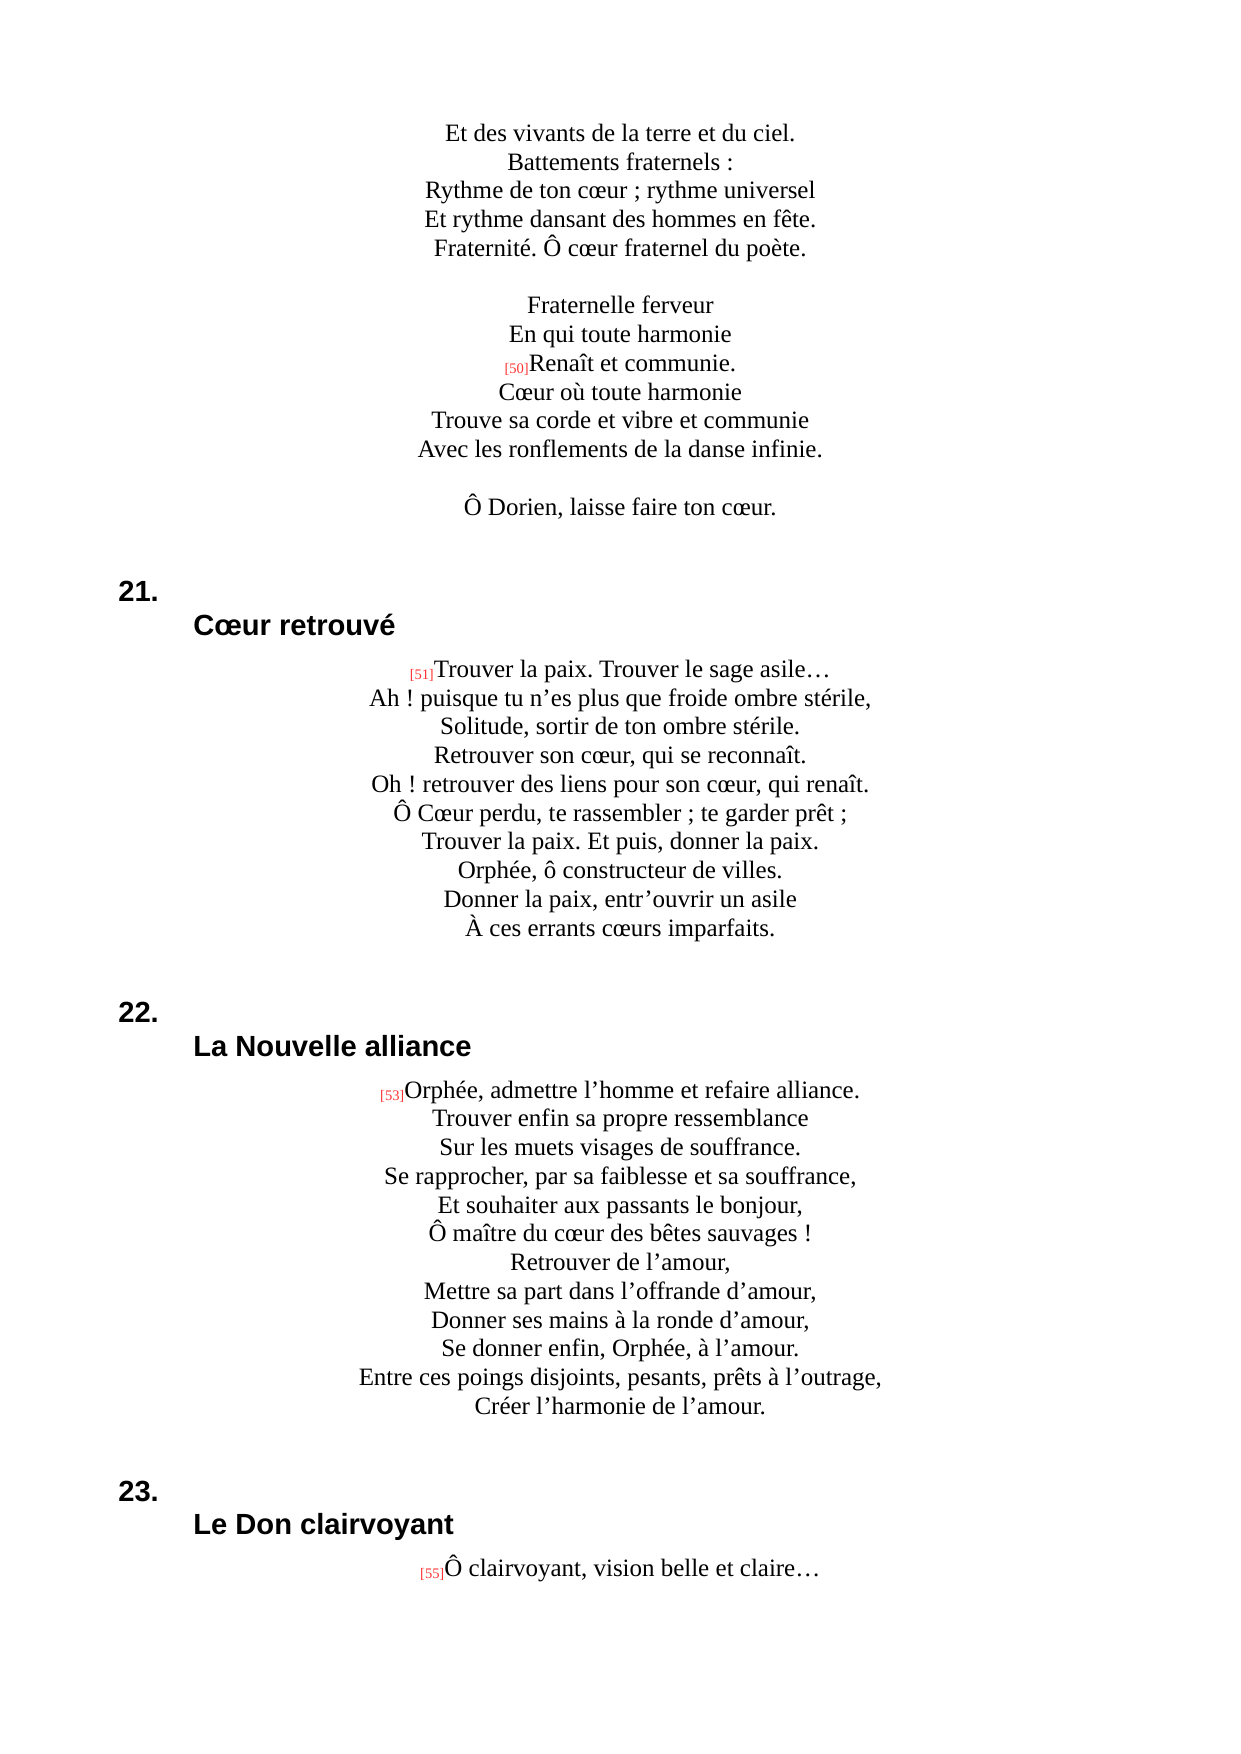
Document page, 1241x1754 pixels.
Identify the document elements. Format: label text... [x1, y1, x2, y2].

text [50]Renaît et communie. [118, 348, 1122, 377]
text Créer l’harmonie de l’amour. [118, 1391, 1122, 1420]
text [55]Ô clairvoyant, vision belle et claire… [118, 1553, 1122, 1582]
text Orphée, ô constructeur de villes. [118, 855, 1122, 884]
text Avec les ronflements de la danse infinie. [118, 434, 1122, 463]
text Entre ces poings disjoints, pesants, prêts à l’outrage, [118, 1362, 1122, 1391]
text Oh ! retrouver des liens pour son cœur, qui renaît. [118, 769, 1122, 798]
text Se donner enfin, Orphée, à l’amour. [118, 1333, 1122, 1362]
text Ô Dorien, laisse faire ton cœur. [118, 492, 1122, 521]
text Ô maître du cœur des bêtes sauvages ! [118, 1218, 1122, 1247]
text Donner ses mains à la ronde d’amour, [118, 1305, 1122, 1333]
text Et rythme dansant des hommes en fête. [118, 204, 1122, 233]
subtitle 23. Le Don clairvoyant [118, 1473, 1122, 1541]
text Se rapprocher, par sa faiblesse et sa souffrance, [118, 1161, 1122, 1190]
text Donner la paix, entr’ouvrir un asile [118, 884, 1122, 913]
text Trouver la paix. Et puis, donner la paix. [118, 826, 1122, 855]
text Fraternité. Ô cœur fraternel du poète. [118, 233, 1122, 262]
text [53]Orphée, admettre l’homme et refaire alliance. [118, 1075, 1122, 1103]
text Battements fraternels : [118, 147, 1122, 176]
text Trouver enfin sa propre ressemblance [118, 1103, 1122, 1132]
text Sur les muets visages de souffrance. [118, 1132, 1122, 1161]
text À ces errants cœurs imparfaits. [118, 913, 1122, 941]
text Cœur où toute harmonie [118, 377, 1122, 406]
text Retrouver de l’amour, [118, 1247, 1122, 1276]
text [51]Trouver la paix. Trouver le sage asile… [118, 654, 1122, 683]
text Ah ! puisque tu n’es plus que froide ombre stérile, [118, 683, 1122, 711]
text Rythme de ton cœur ; rythme universel [118, 176, 1122, 204]
text Et souhaiter aux passants le bonjour, [118, 1190, 1122, 1218]
subtitle 21. Cœur retrouvé [118, 574, 1122, 641]
text Trouve sa corde et vibre et communie [118, 406, 1122, 434]
text Solitude, sortir de ton ombre stérile. [118, 711, 1122, 740]
text En qui toute harmonie [118, 319, 1122, 348]
text Et des vivants de la terre et du ciel. [118, 118, 1122, 147]
subtitle 22. La Nouvelle alliance [118, 995, 1122, 1062]
text Mettre sa part dans l’offrande d’amour, [118, 1276, 1122, 1305]
text Ô Cœur perdu, te rassembler ; te garder prêt ; [118, 798, 1122, 826]
text Retrouver son cœur, qui se reconnaît. [118, 740, 1122, 769]
text Fraternelle ferveur [118, 291, 1122, 319]
